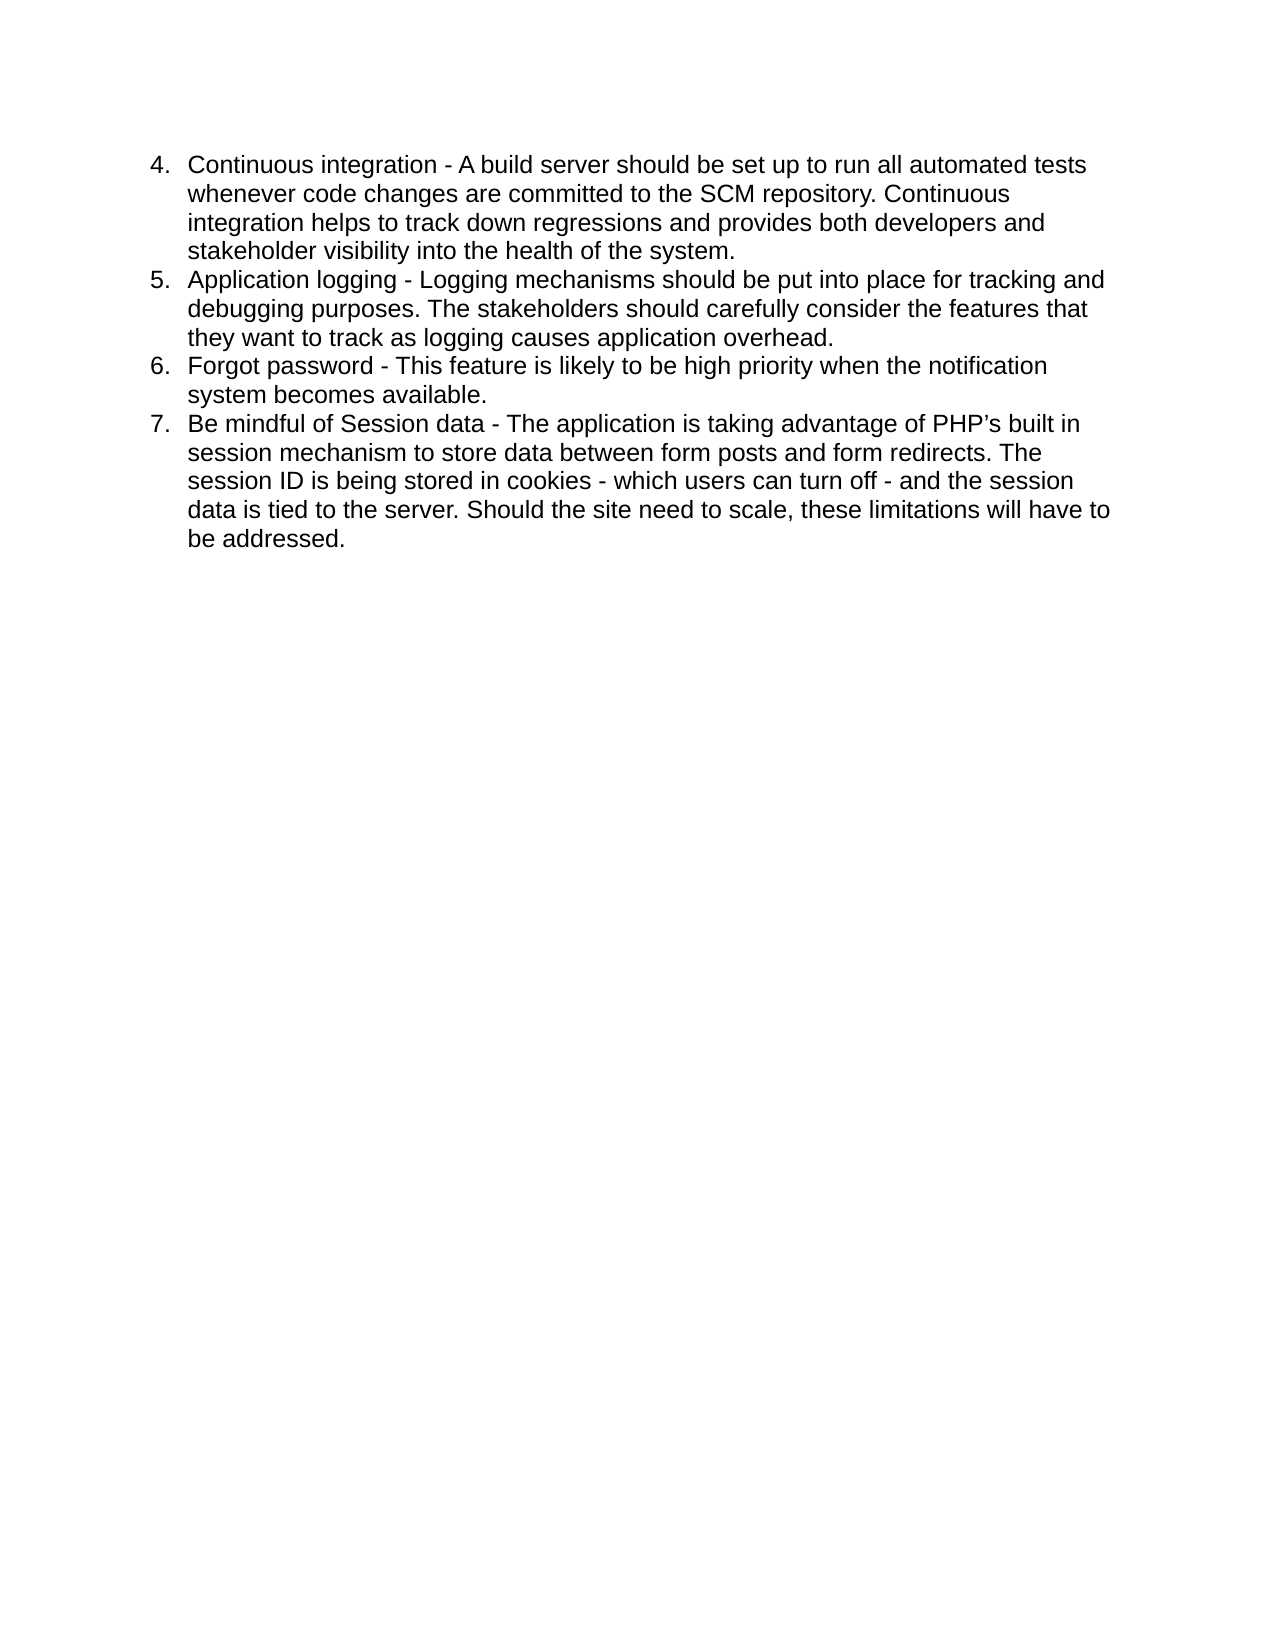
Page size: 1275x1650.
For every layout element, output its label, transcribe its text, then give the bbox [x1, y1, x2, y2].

list Forgot password - This feature is likely to be high priority when the notification system becomes available. [150, 351, 1125, 409]
list Continuous integration - A build server should be set up to run all automated tests whenever code changes are committed to the SCM repository. Continuous integration helps to track down regressions and provides both developers and stakeholder visibility into the health of the system. [150, 150, 1125, 265]
list Application logging - Logging mechanisms should be put into place for tracking and debugging purposes. The stakeholders should carefully consider the features that they want to track as logging causes application overhead. [150, 265, 1125, 351]
list Be mindful of Session data - The application is taking advantage of PHP’s built in session mechanism to store data between form posts and form redirects. The session ID is being stored in cookies - which users can turn off - and the session data is tied to the server. Should the site need to scale, these limitations will have to be addressed. [150, 409, 1125, 552]
